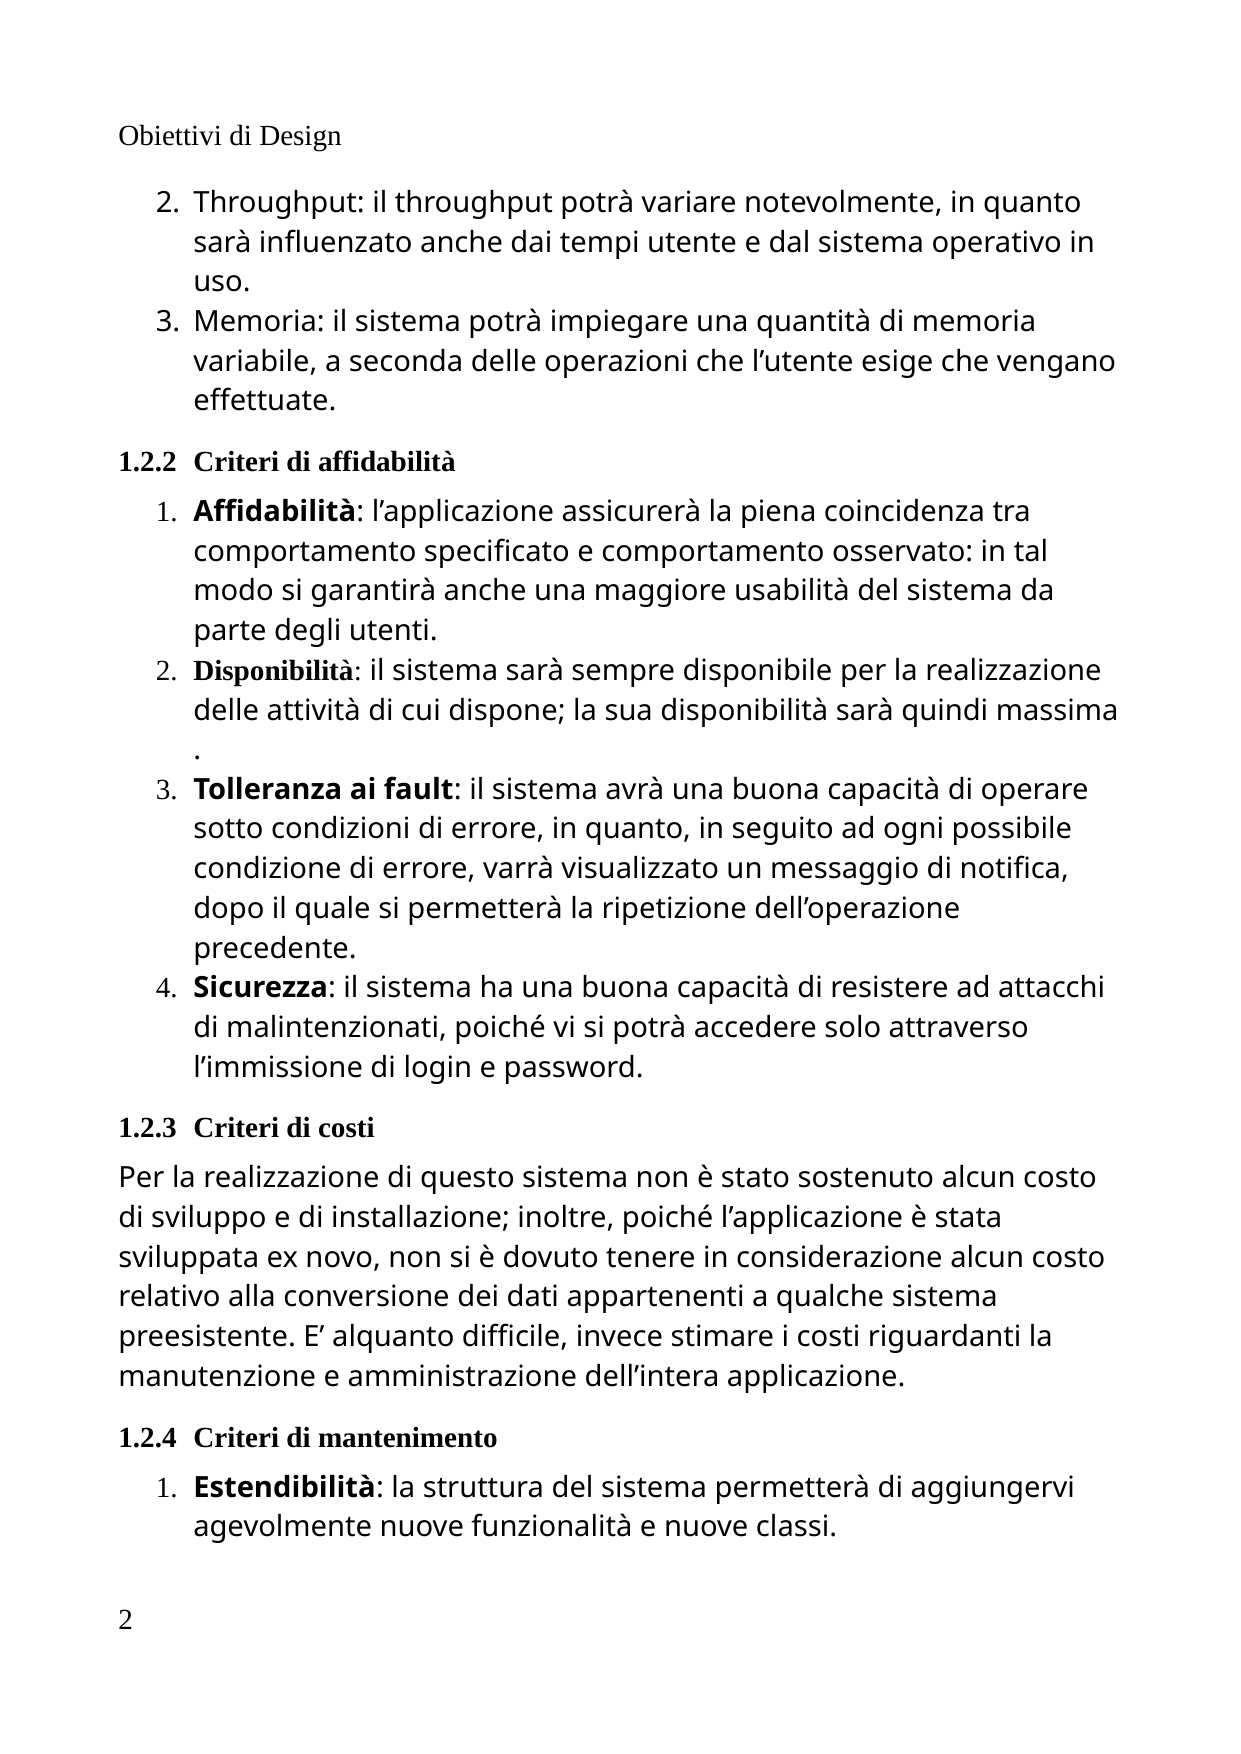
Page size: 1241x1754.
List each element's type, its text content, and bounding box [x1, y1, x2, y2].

subtitle Criteri di costi [118, 1111, 1122, 1144]
subtitle Criteri di affidabilità [118, 444, 1122, 478]
list Tolleranza ai fault: il sistema avrà una buona capacità di operare sotto condizioni di errore, in quanto, in seguito ad ogni possibile condizione di errore, varrà visualizzato un messaggio di notifica, dopo il quale si permetterà la ripetizione dell’operazione precedente. [156, 768, 1122, 967]
list Sicurezza: il sistema ha una buona capacità di resistere ad attacchi di malintenzionati, poiché vi si potrà accedere solo attraverso l’immissione di login e password. [156, 967, 1122, 1086]
list Affidabilità: l’applicazione assicurerà la piena coincidenza tra comportamento specificato e comportamento osservato: in tal modo si garantirà anche una maggiore usabilità del sistema da parte degli utenti. [156, 490, 1122, 649]
list Throughput: il throughput potrà variare notevolmente, in quanto sarà influenzato anche dai tempi utente e dal sistema operativo in uso. [156, 181, 1122, 300]
list Disponibilità: il sistema sarà sempre disponibile per la realizzazione delle attività di cui dispone; la sua disponibilità sarà quindi massima . [156, 649, 1122, 768]
text Per la realizzazione di questo sistema non è stato sostenuto alcun costo di sviluppo e di installazione; inoltre, poiché l’applicazione è stata sviluppata ex novo, non si è dovuto tenere in considerazione alcun costo relativo alla conversione dei dati appartenenti a qualche sistema preesistente. E’ alquanto difficile, invece stimare i costi riguardanti la manutenzione e amministrazione dell’intera applicazione. [118, 1157, 1122, 1395]
list Estendibilità: la struttura del sistema permetterà di aggiungervi agevolmente nuove funzionalità e nuove classi. [156, 1466, 1122, 1545]
subtitle Criteri di mantenimento [118, 1420, 1122, 1453]
list Memoria: il sistema potrà impiegare una quantità di memoria variabile, a seconda delle operazioni che l’utente esige che vengano effettuate. [156, 300, 1122, 419]
